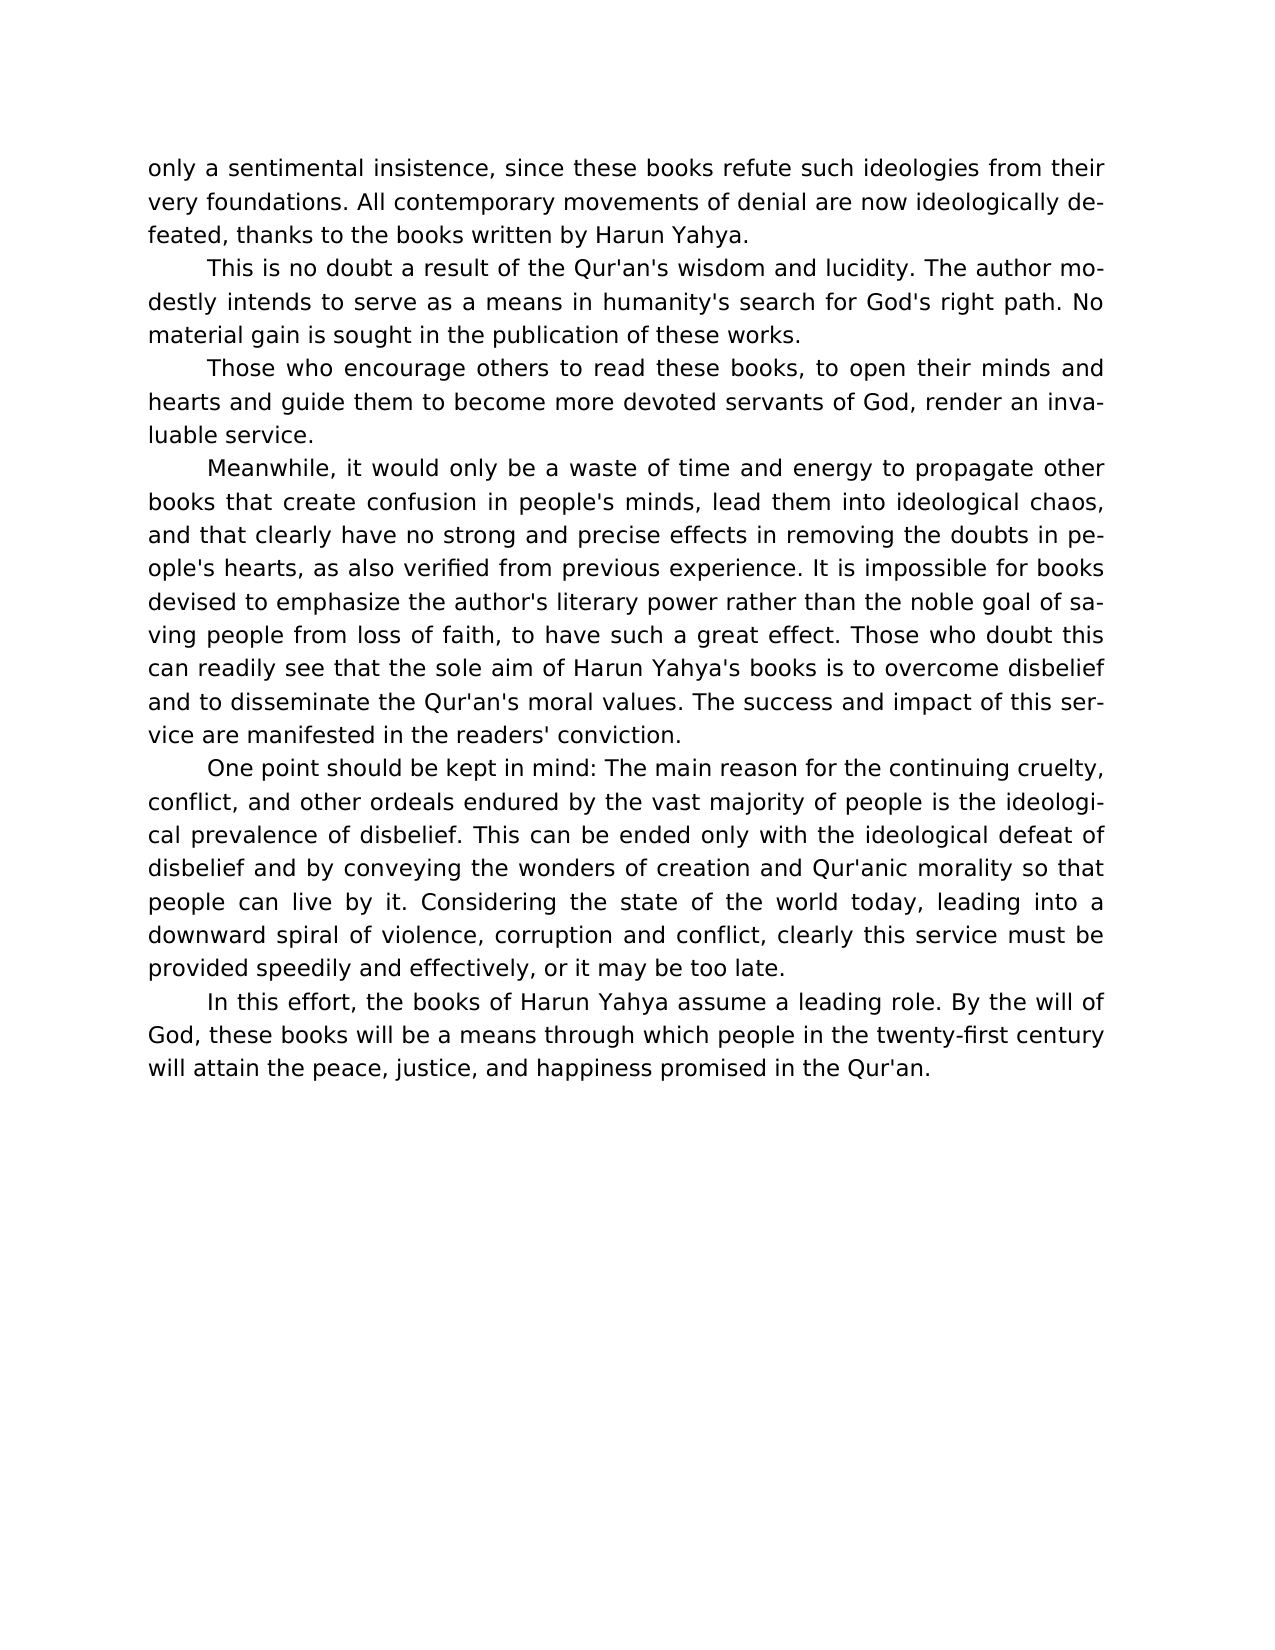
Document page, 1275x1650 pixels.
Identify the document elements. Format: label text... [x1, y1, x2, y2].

text only a sen­ti­men­tal in­sis­ten­ce, sin­ce the­se bo­oks re­fu­te such ide­olo­gi­es from the­ir very fo­un­da­ti­ons. All con­tem­po­rary mo­ve­ments of de­ni­al are now ide­olo­gi­cally de­fe­ated, thanks to the bo­oks writ­ten by Ha­run Yah­ya. [148, 150, 1104, 250]
text Tho­se who en­co­ura­ge ot­hers to re­ad the­se bo­oks, to open the­ir minds and he­arts and gu­ide them to be­co­me mo­re de­vo­ted ser­vants of God, ren­der an in­va­lu­ab­le ser­vi­ce. [148, 350, 1104, 450]
text Me­anw­hi­le, it wo­uld only be a was­te of ti­me and energy to pro­pa­ga­te ot­her bo­oks that cre­ate con­fu­si­on in pe­op­le's minds, le­ad them in­to ide­olo­gi­cal cha­os, and that cle­arly ha­ve no strong and pre­ci­se ef­fects in re­mo­ving the do­ubts in pe­op­le's he­arts, as al­so ve­ri­fi­ed from pre­vi­ous ex­pe­ri­en­ce. It is im­pos­sib­le for bo­oks de­vi­sed to emp­ha­si­ze the aut­hor's li­te­rary po­wer rat­her than the nob­le go­al of sa­ving pe­op­le from loss of fa­ith, to ha­ve such a gre­at ef­fect. Tho­se who do­ubt this can re­adily see that the so­le aim of Ha­run Yah­ya's bo­oks is to over­co­me dis­be­li­ef and to dis­se­mi­na­te the Qur'an's mo­ral va­lu­es. The suc­cess and im­pact of this ser­vi­ce are ma­ni­fes­ted in the re­aders' con­vic­ti­on. [148, 450, 1104, 750]
text In this ef­fort, the bo­oks of Ha­run Yah­ya as­su­me a le­ading ro­le. By the will of God, the­se bo­oks will be a me­ans thro­ugh which pe­op­le in the twenty-first cen­tury will at­ta­in the pe­ace, jus­tice, and hap­piness promised in the Qur'an. [148, 983, 1104, 1083]
text This is no do­ubt a re­sult of the Qur'an's wis­dom and lu­ci­dity. The aut­hor mo­destly in­tends to ser­ve as a me­ans in hu­ma­nity's se­arch for God's right path. No ma­te­ri­al ga­in is so­ught in the pub­li­ca­ti­on of the­se works. [148, 250, 1104, 350]
text One po­int sho­uld be kept in mind: The ma­in re­ason for the con­ti­nu­ing cru­elty, conf­lict, and ot­her or­de­als en­du­red by the vast ma­jo­rity of pe­op­le is the ide­olo­gi­cal pre­va­len­ce of dis­be­li­ef. This can be en­ded only with the ide­olo­gi­cal de­fe­at of dis­be­li­ef and by con­ve­ying the won­ders of cre­ati­on and Qur'anic mo­ra­lity so that pe­op­le can li­ve by it. Con­si­de­ring the sta­te of the world to­day, le­ading in­to a down­ward spi­ral of vi­olen­ce, cor­rup­ti­on and conf­lict, cle­arly this ser­vi­ce must be pro­vi­ded spe­edily and ef­fec­ti­vely, or it may be too la­te. [148, 750, 1104, 983]
